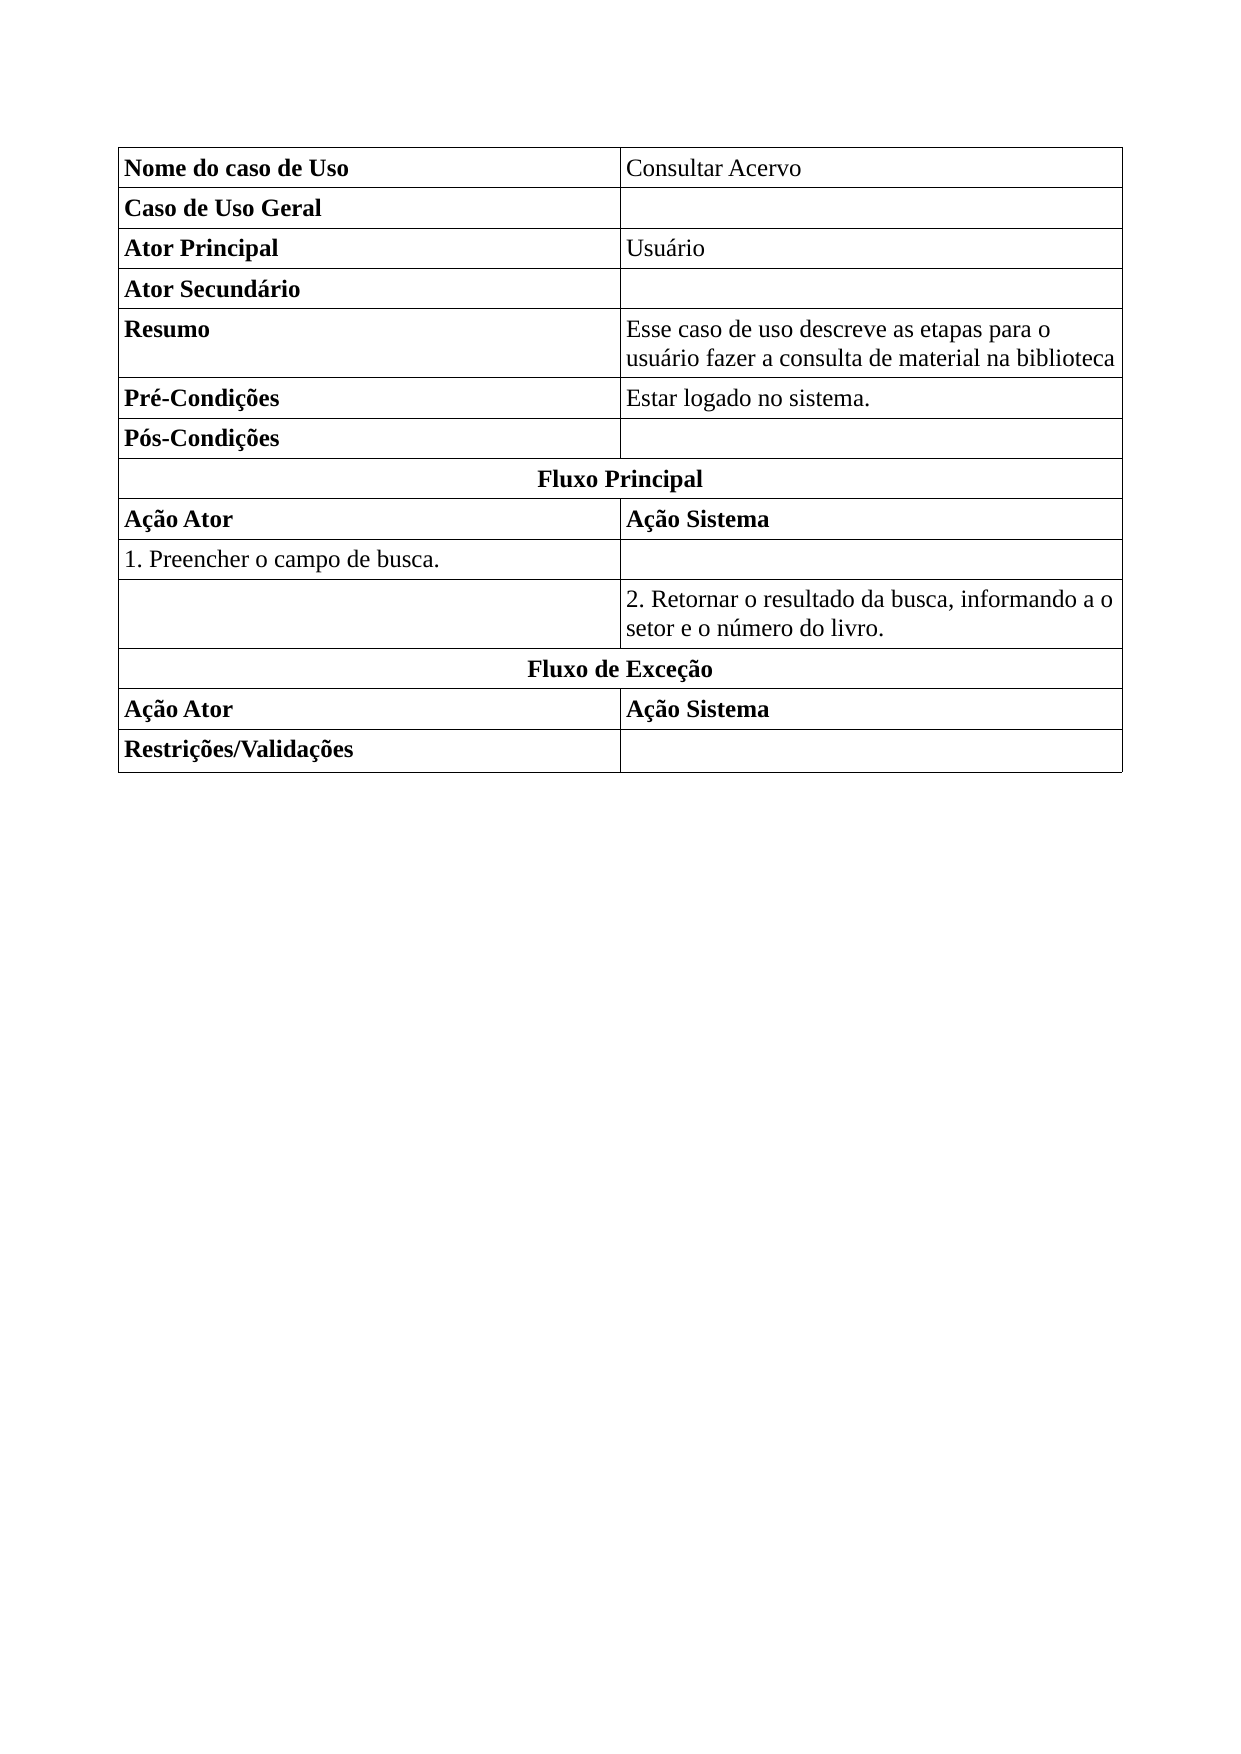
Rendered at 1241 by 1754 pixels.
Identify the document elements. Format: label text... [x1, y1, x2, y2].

table_cell [621, 730, 1122, 772]
table_cell Ação Sistema [621, 499, 1122, 538]
table_cell Restrições/Validações [119, 730, 620, 772]
table_header Consultar Acervo [621, 148, 1122, 187]
table_cell Caso de Uso Geral [119, 188, 620, 227]
table_cell [621, 540, 1122, 579]
table_cell Ação Ator [119, 499, 620, 538]
table_cell Estar logado no sistema. [621, 378, 1122, 417]
table_cell Ação Ator [119, 689, 620, 728]
table_cell [119, 580, 620, 648]
table_cell Ator Secundário [119, 269, 620, 308]
table_cell Usuário [621, 229, 1122, 268]
table_cell Fluxo Principal [119, 459, 1122, 498]
table_cell Ação Sistema [621, 689, 1122, 728]
table_cell Fluxo de Exceção [119, 649, 1122, 688]
table_header Nome do caso de Uso [119, 148, 620, 187]
table_cell [621, 269, 1122, 308]
table_cell Resumo [119, 309, 620, 377]
table_cell [621, 419, 1122, 458]
table_cell Esse caso de uso descreve as etapas para o usuário fazer a consulta de material na biblioteca [621, 309, 1122, 377]
table_cell Pós-Condições [119, 419, 620, 458]
table_cell Pré-Condições [119, 378, 620, 417]
table_cell 2. Retornar o resultado da busca, informando a o setor e o número do livro. [621, 580, 1122, 648]
table_cell 1. Preencher o campo de busca. [119, 540, 620, 579]
table_cell [621, 188, 1122, 227]
table_cell Ator Principal [119, 229, 620, 268]
